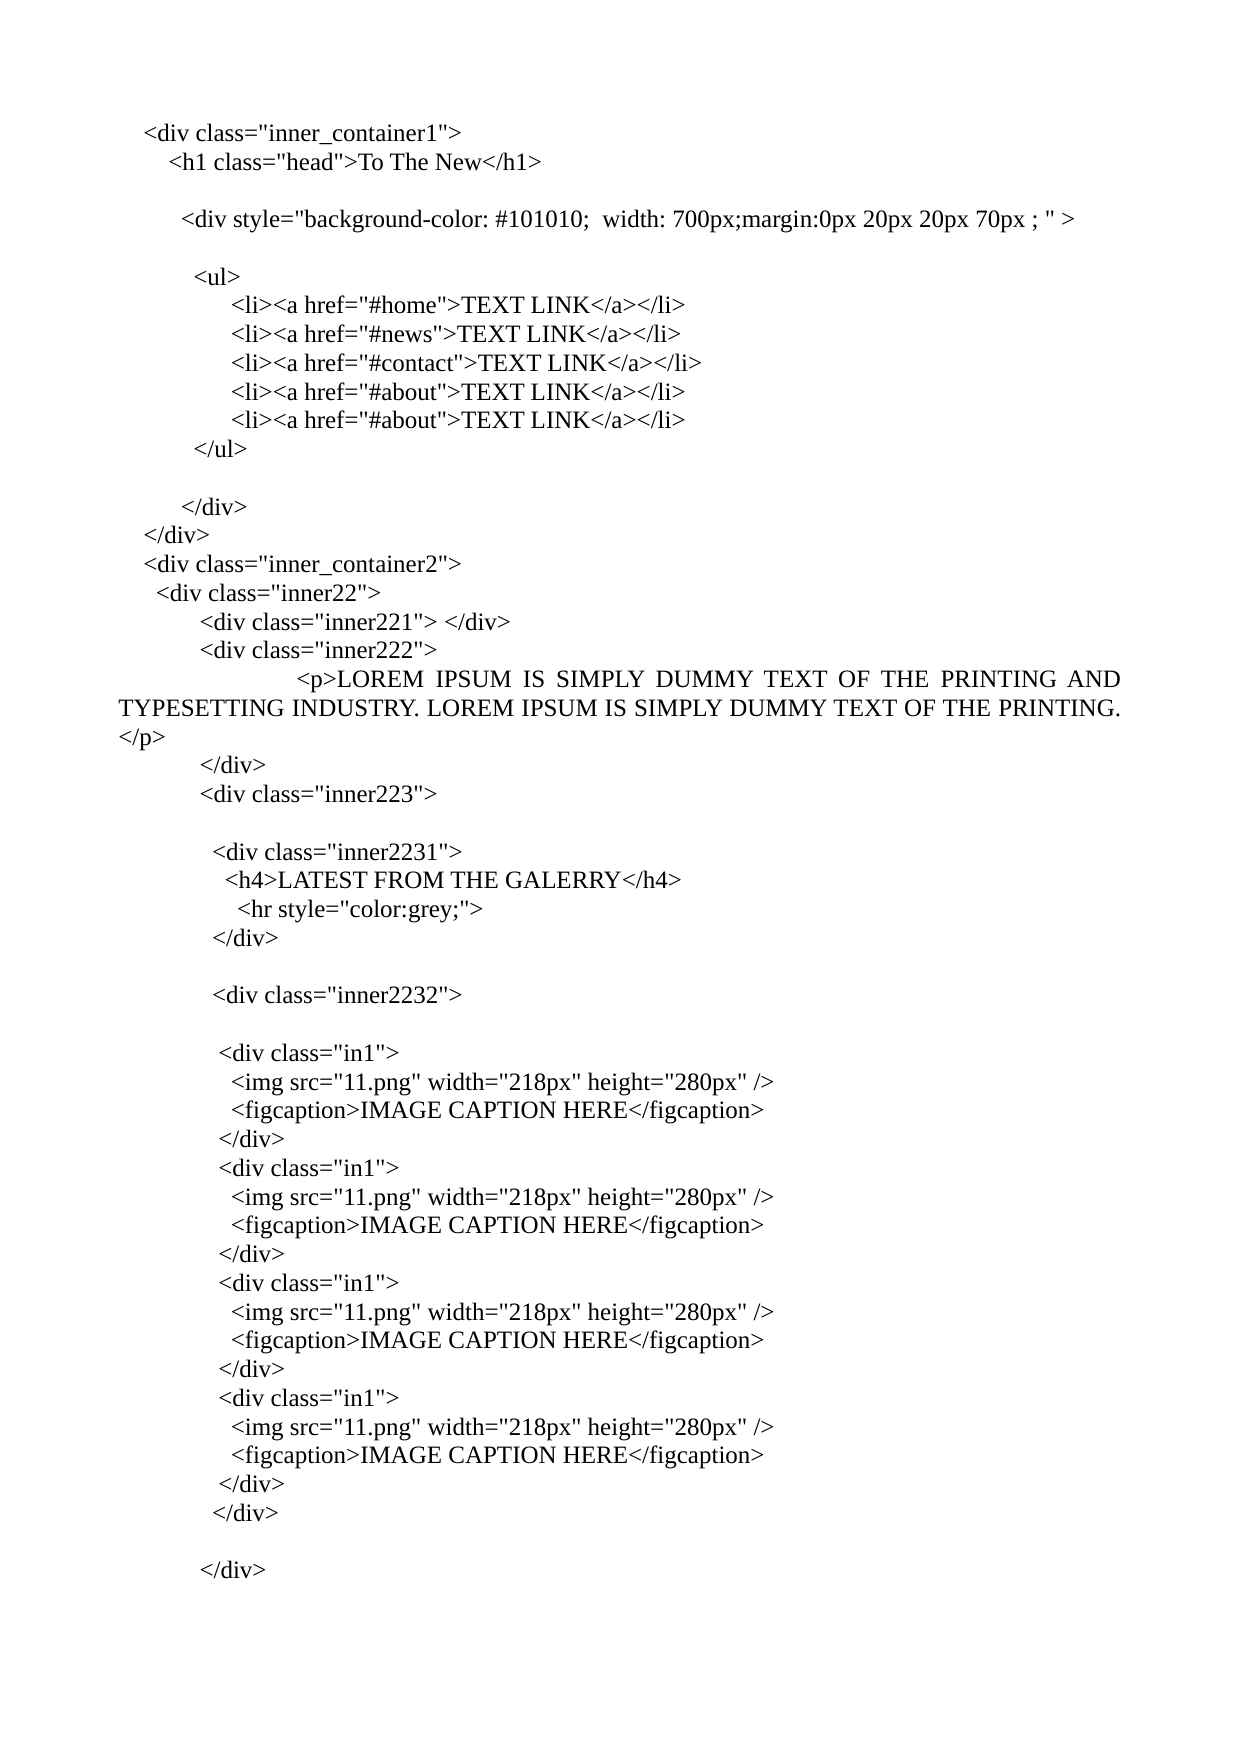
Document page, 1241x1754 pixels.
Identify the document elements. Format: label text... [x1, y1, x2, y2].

text <figcaption>IMAGE CAPTION HERE</figcaption> [118, 1096, 1122, 1124]
text <img src="11.png" width="218px" height="280px" /> [118, 1412, 1122, 1441]
text </div> [118, 492, 1122, 521]
text </div> [118, 1239, 1122, 1268]
text </div> [118, 1556, 1122, 1584]
text <li><a href="#about">TEXT LINK</a></li> [118, 377, 1122, 406]
text <h4>LATEST FROM THE GALERRY</h4> [118, 866, 1122, 894]
text <ul> [118, 262, 1122, 291]
text <li><a href="#about">TEXT LINK</a></li> [118, 406, 1122, 434]
text </div> [118, 521, 1122, 549]
text <img src="11.png" width="218px" height="280px" /> [118, 1297, 1122, 1326]
text <div class="inner223"> [118, 779, 1122, 808]
text <figcaption>IMAGE CAPTION HERE</figcaption> [118, 1211, 1122, 1239]
text </div> [118, 1498, 1122, 1527]
text <div class="inner22"> [118, 578, 1122, 607]
text </ul> [118, 434, 1122, 463]
text <div style="background-color: #101010; width: 700px;margin:0px 20px 20px 70px ; " > [118, 204, 1122, 233]
text <figcaption>IMAGE CAPTION HERE</figcaption> [118, 1326, 1122, 1354]
text </div> [118, 751, 1122, 779]
text <div class="inner_container2"> [118, 549, 1122, 578]
text <hr style="color:grey;"> [118, 894, 1122, 923]
text <div class="in1"> [118, 1038, 1122, 1067]
text <div class="inner2232"> [118, 981, 1122, 1009]
text <div class="inner_container1"> [118, 118, 1122, 147]
text <h1 class="head">To The New</h1> [118, 147, 1122, 176]
text <div class="inner221"> </div> [118, 607, 1122, 636]
text <img src="11.png" width="218px" height="280px" /> [118, 1182, 1122, 1211]
text </div> [118, 1469, 1122, 1498]
text <div class="in1"> [118, 1383, 1122, 1412]
text <p>LOREM IPSUM IS SIMPLY DUMMY TEXT OF THE PRINTING AND TYPESETTING INDUSTRY. LOREM IPSUM IS SIMPLY DUMMY TEXT OF THE PRINTING. </p> [118, 664, 1122, 751]
text <img src="11.png" width="218px" height="280px" /> [118, 1067, 1122, 1096]
text <div class="inner2231"> [118, 837, 1122, 866]
text <div class="in1"> [118, 1268, 1122, 1297]
text <figcaption>IMAGE CAPTION HERE</figcaption> [118, 1441, 1122, 1469]
text <li><a href="#home">TEXT LINK</a></li> [118, 291, 1122, 319]
text </div> [118, 1124, 1122, 1153]
text </div> [118, 923, 1122, 952]
text <li><a href="#contact">TEXT LINK</a></li> [118, 348, 1122, 377]
text <li><a href="#news">TEXT LINK</a></li> [118, 319, 1122, 348]
text </div> [118, 1354, 1122, 1383]
text <div class="inner222"> [118, 636, 1122, 664]
text <div class="in1"> [118, 1153, 1122, 1182]
